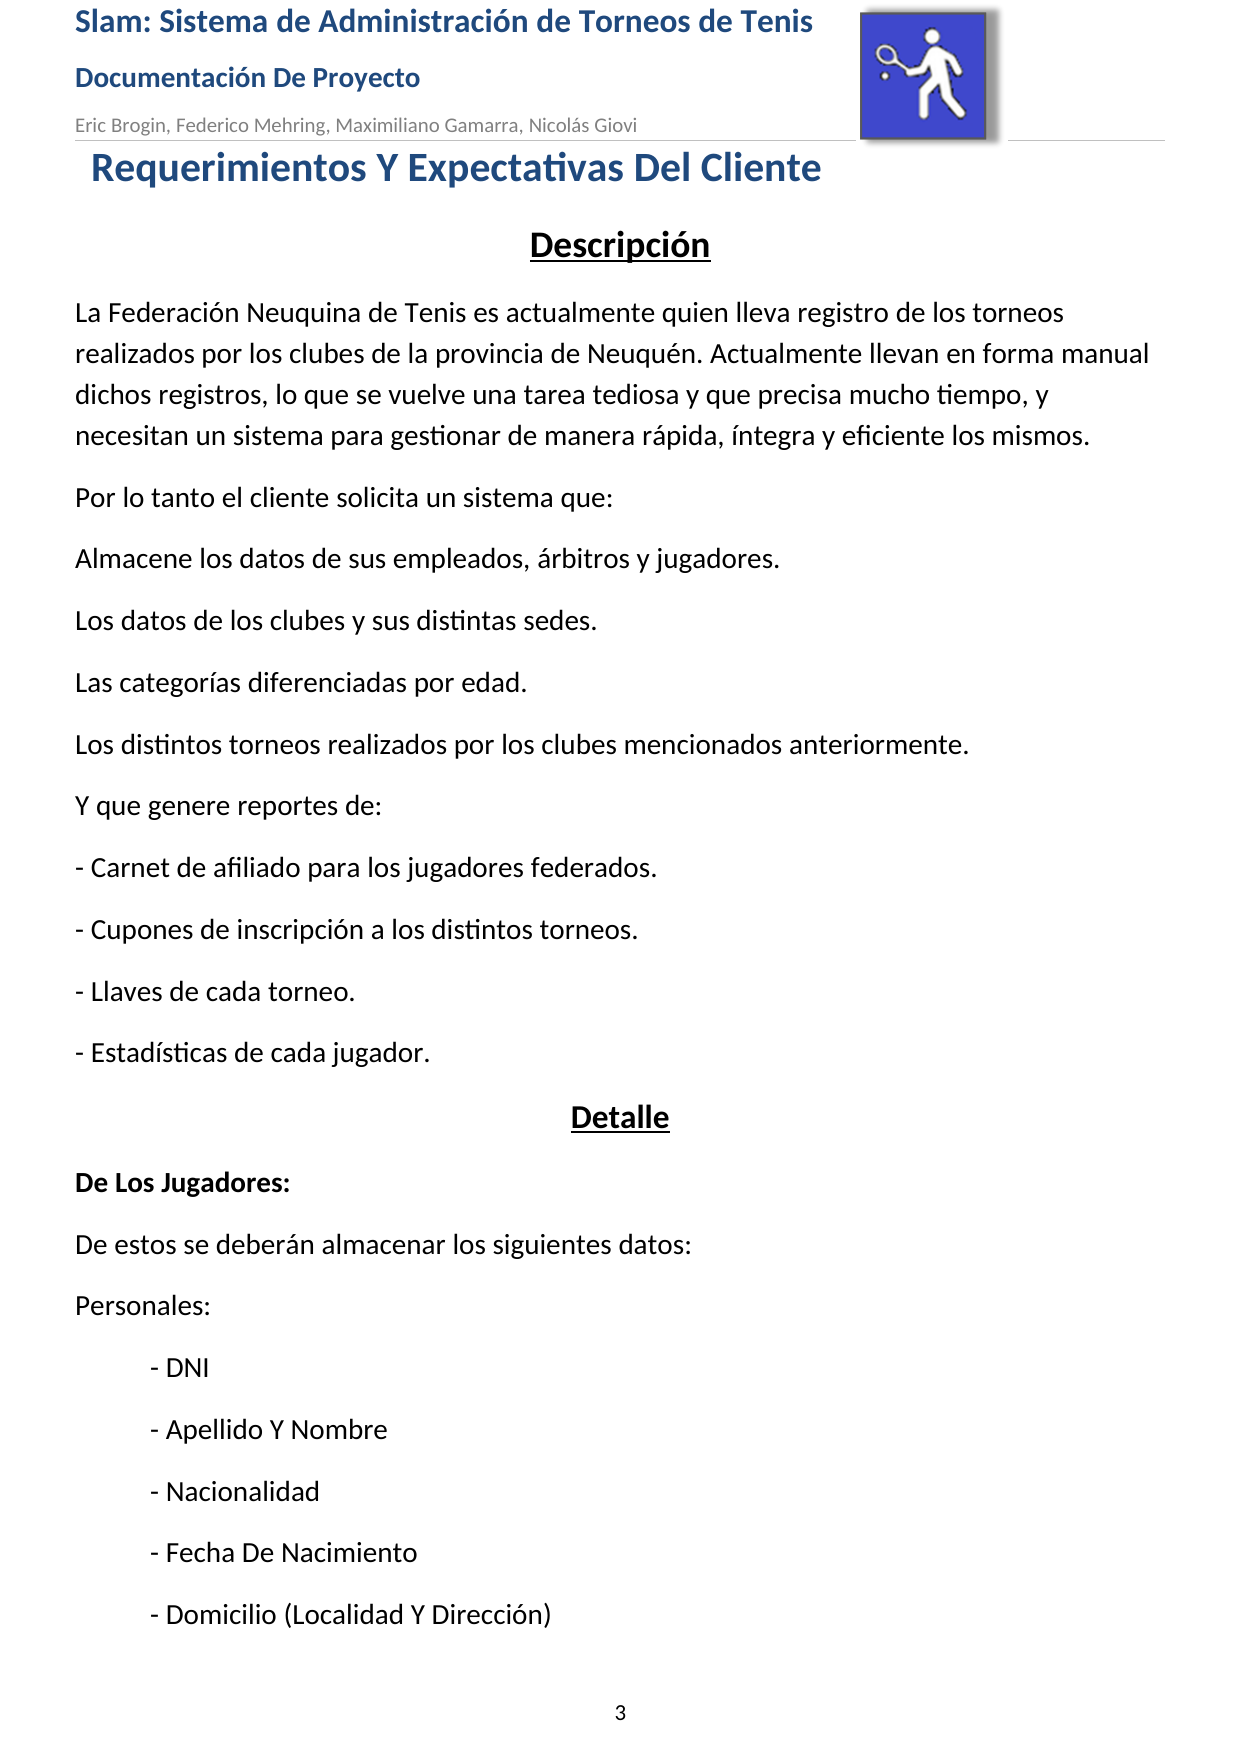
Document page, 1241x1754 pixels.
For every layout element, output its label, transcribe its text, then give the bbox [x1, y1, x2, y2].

text - Estadísticas de cada jugador. [75, 1034, 1165, 1070]
text Y que genere reportes de: [75, 787, 1165, 823]
text - Apellido Y Nombre [75, 1411, 1165, 1447]
text De estos se deberán almacenar los siguientes datos: [75, 1226, 1165, 1261]
picture [858, 1, 1007, 151]
text Requerimientos Y Expectativas Del Cliente [75, 141, 1165, 192]
text Por lo tanto el cliente solicita un sistema que: [75, 479, 1165, 514]
text Detalle [75, 1096, 1165, 1137]
text Descripción [75, 221, 1165, 266]
text - Cupones de inscripción a los distintos torneos. [75, 911, 1165, 947]
text - Fecha De Nacimiento [75, 1534, 1165, 1570]
text Los datos de los clubes y sus distintas sedes. [75, 602, 1165, 638]
text La Federación Neuquina de Tenis es actualmente quien lleva registro de los torneos realizados por los clubes de la provincia de Neuquén. Actualmente llevan en forma manual dichos registros, lo que se vuelve una tarea tediosa y que precisa mucho tiempo, y necesitan un sistema para gestionar de manera rápida, íntegra y eficiente los mismos. [75, 294, 1165, 452]
text Personales: [75, 1287, 1165, 1323]
text - Carnet de afiliado para los jugadores federados. [75, 849, 1165, 885]
text - Nacionalidad [75, 1473, 1165, 1508]
text - DNI [75, 1349, 1165, 1385]
text - Llaves de cada torneo. [75, 973, 1165, 1008]
text De Los Jugadores: [75, 1164, 1165, 1199]
text Los distintos torneos realizados por los clubes mencionados anteriormente. [75, 726, 1165, 761]
text - Domicilio (Localidad Y Dirección) [75, 1596, 1165, 1632]
text Almacene los datos de sus empleados, árbitros y jugadores. [75, 540, 1165, 576]
text Las categorías diferenciadas por edad. [75, 664, 1165, 699]
